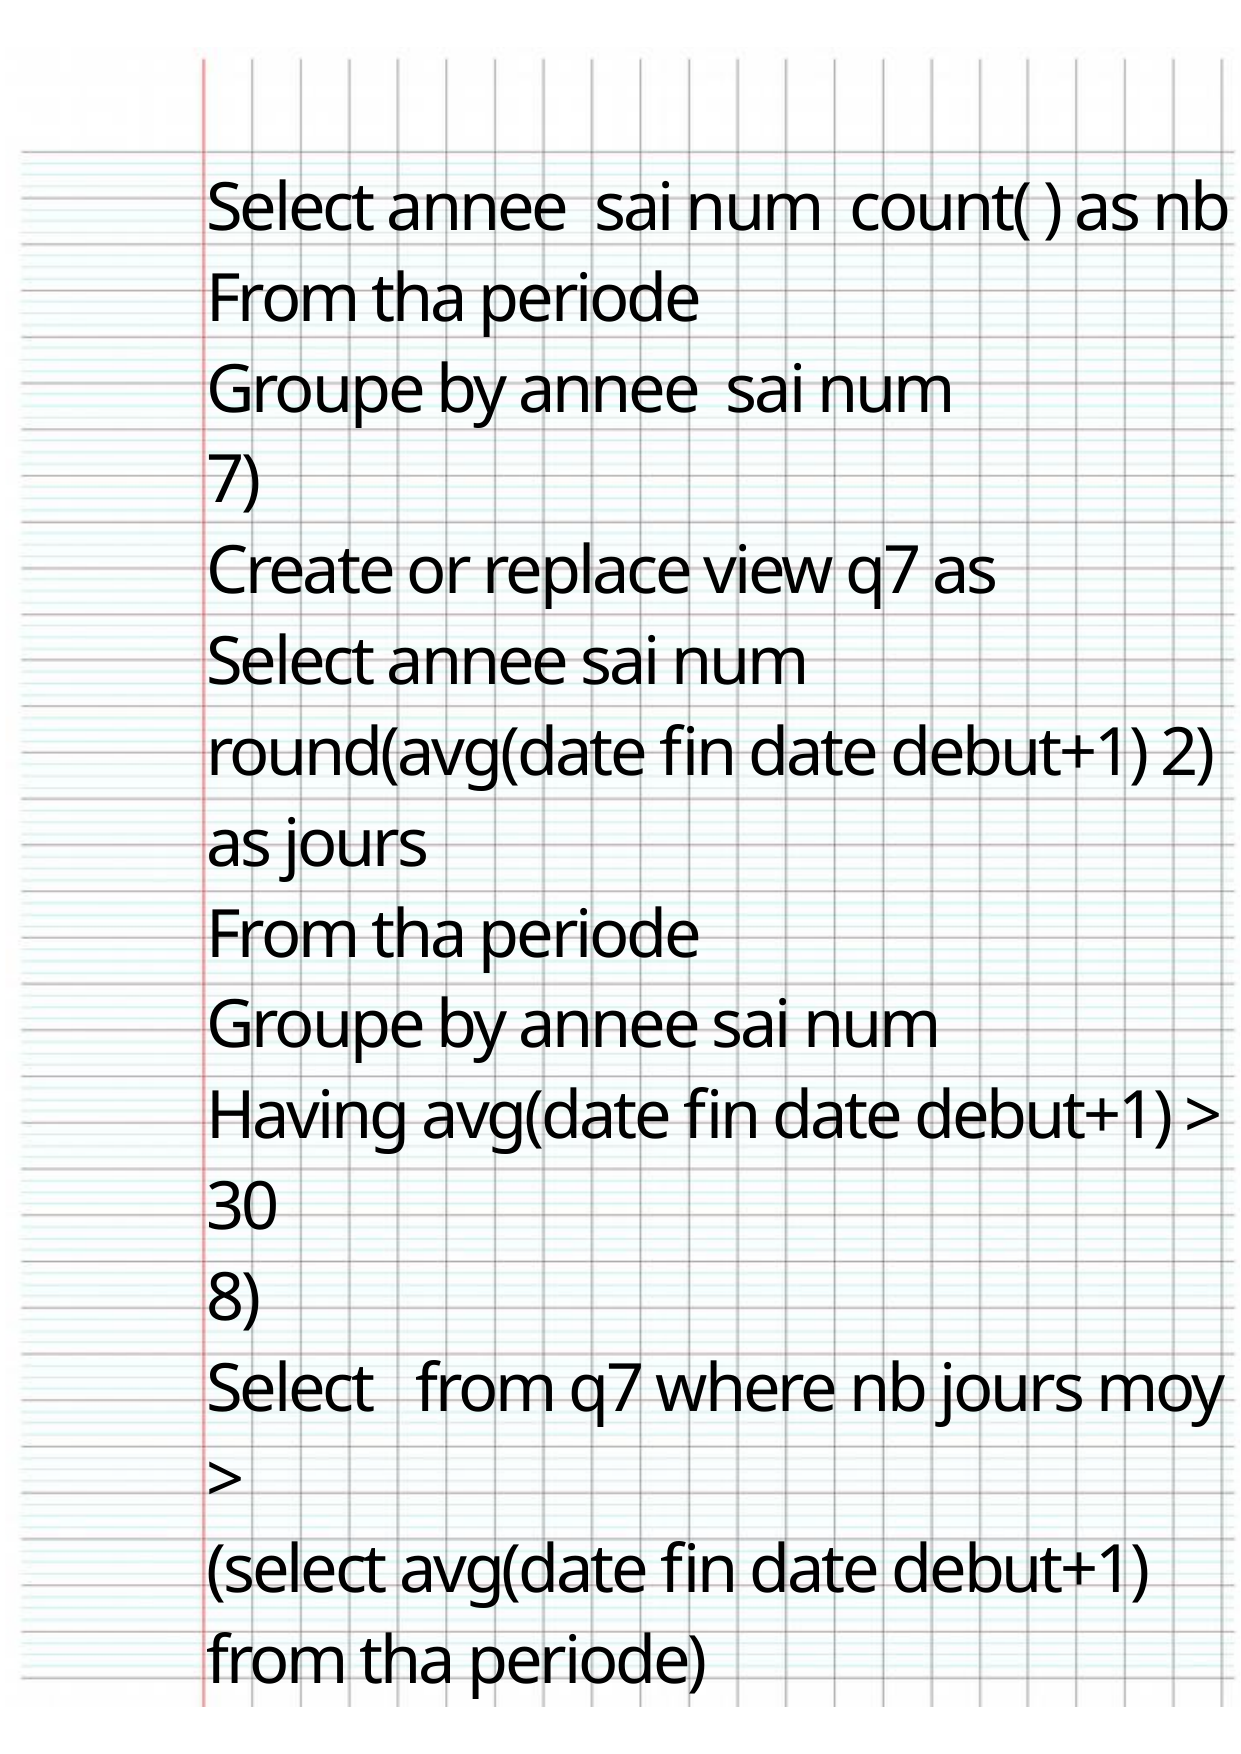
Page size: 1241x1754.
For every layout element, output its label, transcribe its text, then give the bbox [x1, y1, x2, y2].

text (select avg(date fin date debut+1) from tha periode) [206, 1522, 1240, 1703]
text Select annee sai num count( ) as nb [206, 159, 1240, 250]
text Groupe by annee sai num [206, 977, 1240, 1067]
text Having avg(date fin date debut+1) > 30 [206, 1067, 1240, 1249]
text From tha periode [206, 886, 1240, 977]
text 7) [206, 432, 1240, 522]
text Select annee sai num round(avg(date fin date debut+1) 2) as jours [206, 613, 1240, 886]
text From tha periode [206, 250, 1240, 341]
text Create or replace view q7 as [206, 522, 1240, 613]
text 8) [206, 1249, 1240, 1340]
text Groupe by annee sai num [206, 341, 1240, 432]
picture [5, 47, 1241, 1707]
text Select from q7 where nb jours moy > [206, 1340, 1240, 1522]
